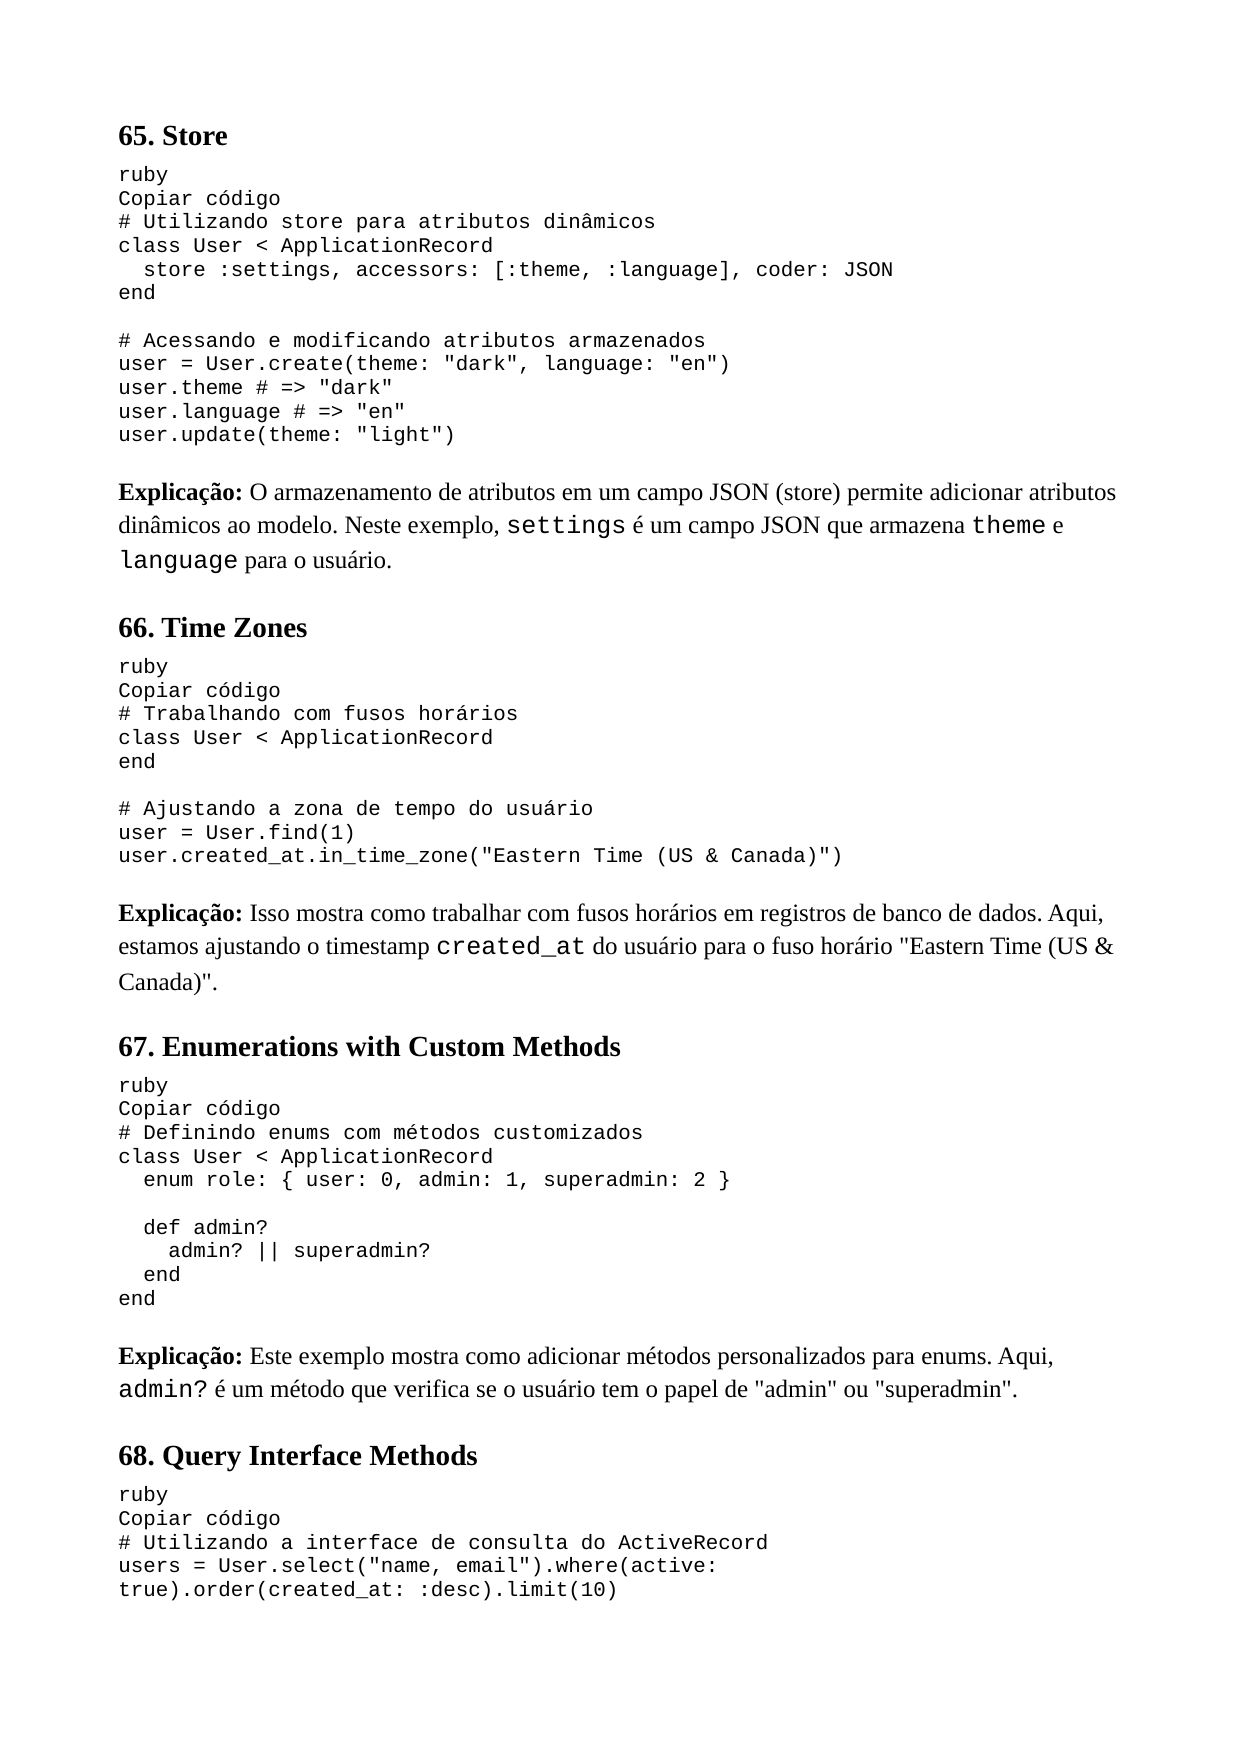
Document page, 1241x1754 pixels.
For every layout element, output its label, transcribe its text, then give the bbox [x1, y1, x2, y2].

text Explicação: Isso mostra como trabalhar com fusos horários em registros de banco de dados. Aqui, estamos ajustando o timestamp created_at do usuário para o fuso horário "Eastern Time (US & Canada)". [118, 898, 1122, 995]
text user = User.find(1) [118, 822, 1122, 845]
text Copiar código [118, 188, 1122, 211]
text end [118, 751, 1122, 774]
text users = User.select("name, email").where(active: true).order(created_at: :desc).limit(10) [118, 1555, 1122, 1603]
text ruby [118, 164, 1122, 188]
text # Definindo enums com métodos customizados [118, 1122, 1122, 1146]
text admin? || superadmin? [118, 1240, 1122, 1264]
text end [118, 1264, 1122, 1288]
text ruby [118, 1484, 1122, 1508]
text user = User.create(theme: "dark", language: "en") [118, 353, 1122, 377]
text class User < ApplicationRecord [118, 235, 1122, 259]
text Explicação: Este exemplo mostra como adicionar métodos personalizados para enums. Aqui, admin? é um método que verifica se o usuário tem o papel de "admin" ou "superadmin". [118, 1341, 1122, 1404]
text user.update(theme: "light") [118, 424, 1122, 448]
text user.created_at.in_time_zone("Eastern Time (US & Canada)") [118, 845, 1122, 869]
text # Trabalhando com fusos horários [118, 703, 1122, 727]
text Copiar código [118, 1508, 1122, 1532]
text Copiar código [118, 680, 1122, 703]
text # Ajustando a zona de tempo do usuário [118, 798, 1122, 822]
text Copiar código [118, 1098, 1122, 1122]
subtitle 65. Store [118, 118, 1122, 152]
text store :settings, accessors: [:theme, :language], coder: JSON [118, 259, 1122, 282]
text user.language # => "en" [118, 401, 1122, 424]
text ruby [118, 1075, 1122, 1098]
text Explicação: O armazenamento de atributos em um campo JSON (store) permite adicionar atributos dinâmicos ao modelo. Neste exemplo, settings é um campo JSON que armazena theme e language para o usuário. [118, 477, 1122, 576]
text # Utilizando store para atributos dinâmicos [118, 211, 1122, 235]
text class User < ApplicationRecord [118, 727, 1122, 751]
text end [118, 282, 1122, 306]
text end [118, 1288, 1122, 1311]
text class User < ApplicationRecord [118, 1146, 1122, 1169]
subtitle 67. Enumerations with Custom Methods [118, 1029, 1122, 1062]
subtitle 66. Time Zones [118, 610, 1122, 644]
text user.theme # => "dark" [118, 377, 1122, 401]
text def admin? [118, 1217, 1122, 1240]
text ruby [118, 656, 1122, 680]
text enum role: { user: 0, admin: 1, superadmin: 2 } [118, 1169, 1122, 1193]
text # Acessando e modificando atributos armazenados [118, 330, 1122, 353]
text # Utilizando a interface de consulta do ActiveRecord [118, 1532, 1122, 1555]
subtitle 68. Query Interface Methods [118, 1438, 1122, 1472]
